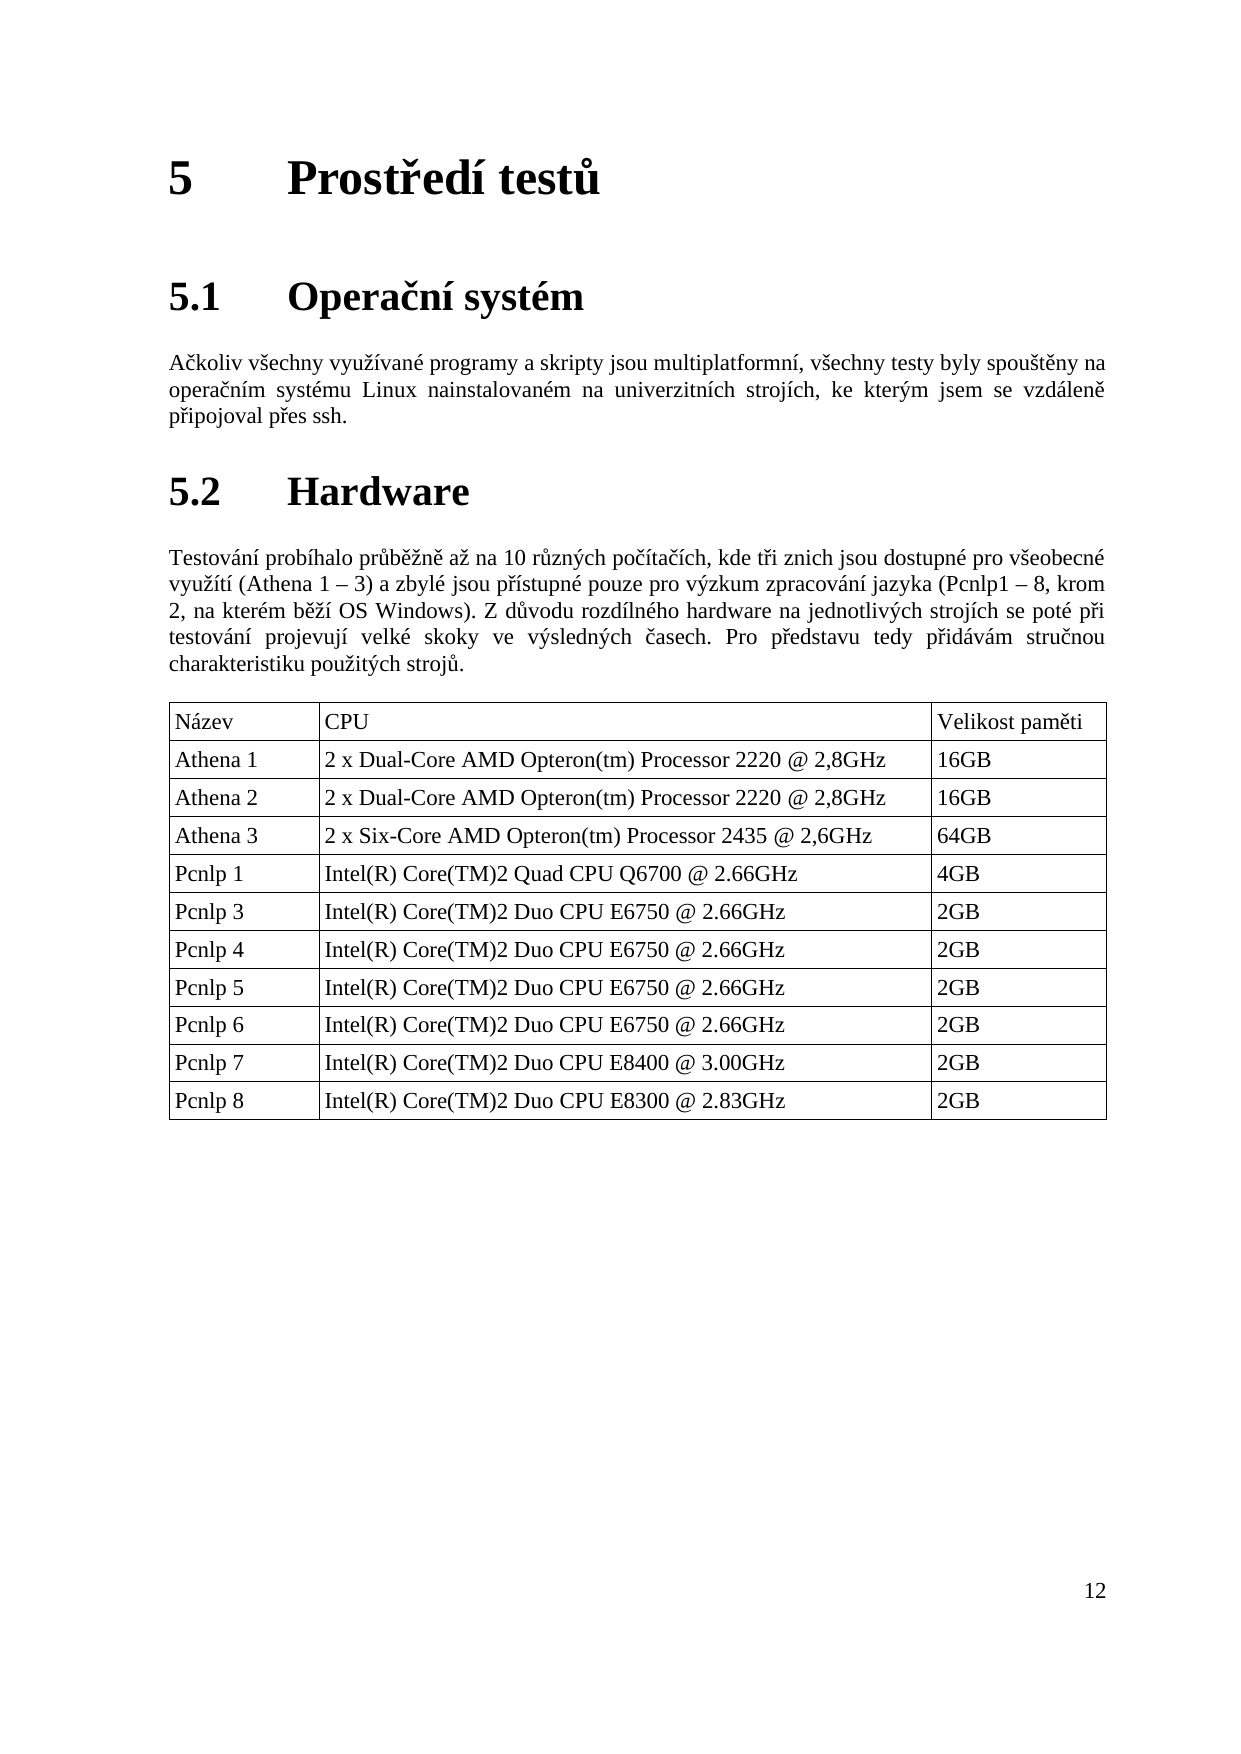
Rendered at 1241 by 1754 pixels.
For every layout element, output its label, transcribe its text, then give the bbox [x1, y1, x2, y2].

table_cell 2 x Dual-Core AMD Opteron(tm) Processor 2220 @ 2,8GHz [320, 741, 931, 778]
table_cell 2GB [932, 1045, 1106, 1081]
table_cell 2 x Dual-Core AMD Opteron(tm) Processor 2220 @ 2,8GHz [320, 779, 931, 816]
table_cell Pcnlp 5 [170, 969, 319, 1006]
table_cell Athena 3 [170, 817, 319, 854]
table_cell Intel(R) Core(TM)2 Quad CPU Q6700 @ 2.66GHz [320, 855, 931, 892]
text Ačkoliv všechny využívané programy a skripty jsou multiplatformní, všechny testy byly spouštěny na operačním systému Linux nainstalovaném na univerzitních strojích, ke kterým jsem se vzdáleně připojoval přes ssh. [169, 349, 1106, 428]
table_cell 2GB [932, 969, 1106, 1006]
table_header CPU [320, 703, 931, 740]
table_cell Intel(R) Core(TM)2 Duo CPU E6750 @ 2.66GHz [320, 931, 931, 968]
table_cell Pcnlp 8 [170, 1082, 319, 1119]
text Testování probíhalo průběžně až na 10 různých počítačích, kde tři znich jsou dostupné pro všeobecné využítí (Athena 1 – 3) a zbylé jsou přístupné pouze pro výzkum zpracování jazyka (Pcnlp1 – 8, krom 2, na kterém běží OS Windows). Z důvodu rozdílného hardware na jednotlivých strojích se poté při testování projevují velké skoky ve výsledných časech. Pro představu tedy přidávám stručnou charakteristiku použitých strojů. [169, 544, 1106, 676]
table_cell Intel(R) Core(TM)2 Duo CPU E8300 @ 2.83GHz [320, 1082, 931, 1119]
table_cell 16GB [932, 779, 1106, 816]
table_cell 16GB [932, 741, 1106, 778]
table_cell 4GB [932, 855, 1106, 892]
table_cell Pcnlp 4 [170, 931, 319, 968]
table_cell Pcnlp 1 [170, 855, 319, 892]
table_cell 64GB [932, 817, 1106, 854]
table_cell Athena 2 [170, 779, 319, 816]
table_cell Intel(R) Core(TM)2 Duo CPU E6750 @ 2.66GHz [320, 893, 931, 930]
subtitle Hardware [169, 466, 1106, 514]
table_cell Athena 1 [170, 741, 319, 778]
table_cell Pcnlp 6 [170, 1007, 319, 1043]
table_cell 2GB [932, 931, 1106, 968]
table_cell Pcnlp 7 [170, 1045, 319, 1081]
subtitle Prostředí testů [169, 148, 1106, 205]
table_cell 2GB [932, 1082, 1106, 1119]
table_cell Intel(R) Core(TM)2 Duo CPU E6750 @ 2.66GHz [320, 969, 931, 1006]
table_cell 2GB [932, 893, 1106, 930]
table_cell Intel(R) Core(TM)2 Duo CPU E6750 @ 2.66GHz [320, 1007, 931, 1043]
table_header Název [170, 703, 319, 740]
table_cell Pcnlp 3 [170, 893, 319, 930]
table_cell Intel(R) Core(TM)2 Duo CPU E8400 @ 3.00GHz [320, 1045, 931, 1081]
table_cell 2 x Six-Core AMD Opteron(tm) Processor 2435 @ 2,6GHz [320, 817, 931, 854]
table_header Velikost paměti [932, 703, 1106, 740]
subtitle Operační systém [169, 271, 1106, 319]
table_cell 2GB [932, 1007, 1106, 1043]
